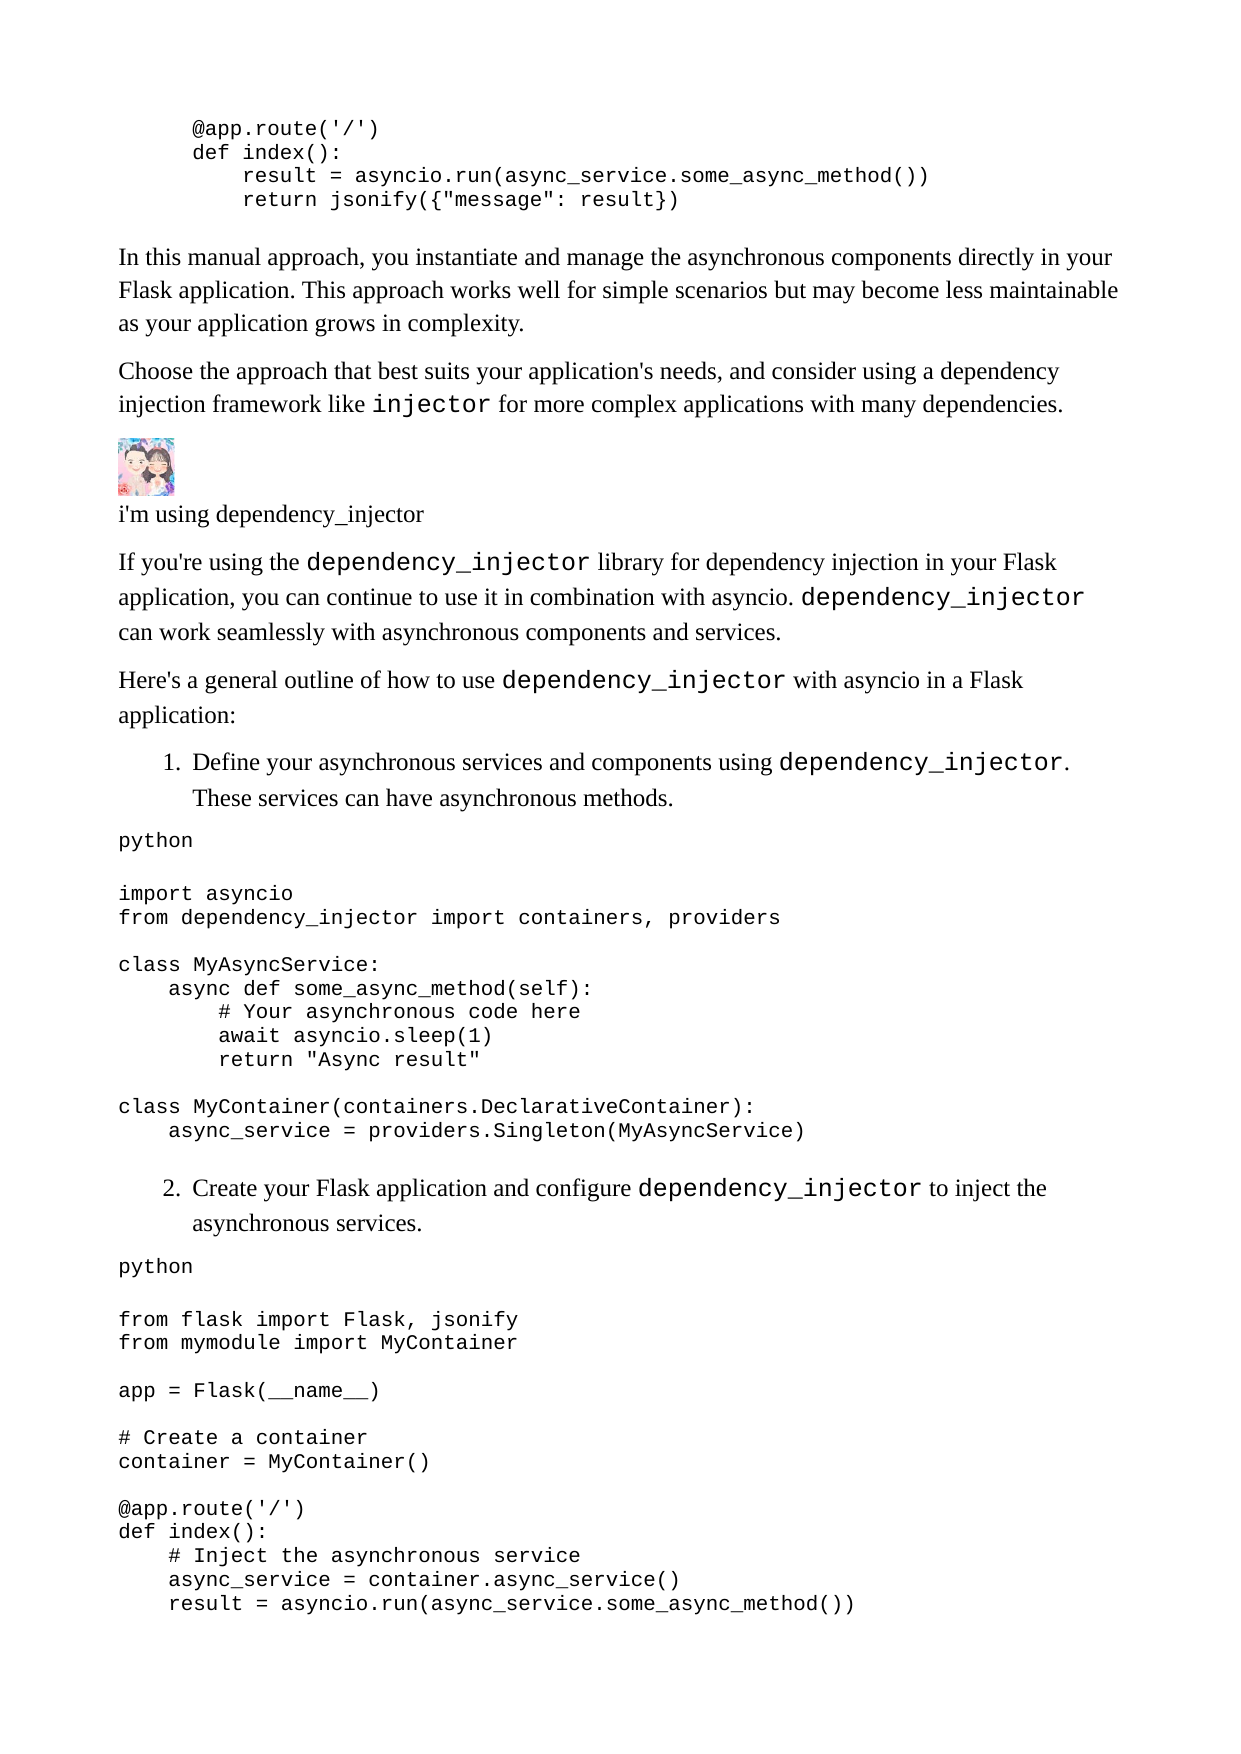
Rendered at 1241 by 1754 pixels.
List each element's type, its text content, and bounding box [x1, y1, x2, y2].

text Choose the approach that best suits your application's needs, and consider using a dependency injection framework like injector for more complex applications with many dependencies. [118, 356, 1122, 420]
text from dependency_injector import containers, providers [118, 907, 1122, 931]
list Define your asynchronous services and components using dependency_injector. These services can have asynchronous methods. [162, 747, 1122, 811]
text import asyncio [118, 883, 1122, 907]
list return jsonify({"message": result}) [162, 189, 1122, 213]
text python [118, 1256, 1122, 1279]
text @app.route('/') [118, 1498, 1122, 1522]
list result = asyncio.run(async_service.some_async_method()) [162, 165, 1122, 189]
text return "Async result" [118, 1049, 1122, 1072]
text app = Flask(__name__) [118, 1380, 1122, 1403]
text result = asyncio.run(async_service.some_async_method()) [118, 1592, 1122, 1616]
text If you're using the dependency_injector library for dependency injection in your Flask application, you can continue to use it in combination with asyncio. dependency_injector can work seamlessly with asynchronous components and services. [118, 547, 1122, 646]
text class MyAsyncService: [118, 954, 1122, 978]
text In this manual approach, you instantiate and manage the asynchronous components directly in your Flask application. This approach works well for simple scenarios but may become less maintainable as your application grows in complexity. [118, 242, 1122, 337]
text python [118, 830, 1122, 854]
text await asyncio.sleep(1) [118, 1025, 1122, 1049]
list @app.route('/') [162, 118, 1122, 142]
text Here's a general outline of how to use dependency_injector with asyncio in a Flask application: [118, 665, 1122, 729]
text from flask import Flask, jsonify [118, 1309, 1122, 1332]
text async_service = providers.Singleton(MyAsyncService) [118, 1120, 1122, 1143]
picture [118, 438, 175, 496]
text async_service = container.async_service() [118, 1569, 1122, 1592]
text # Inject the asynchronous service [118, 1545, 1122, 1569]
list Create your Flask application and configure dependency_injector to inject the asynchronous services. [162, 1173, 1122, 1237]
text # Create a container [118, 1427, 1122, 1451]
text async def some_async_method(self): [118, 978, 1122, 1002]
text from mymodule import MyContainer [118, 1332, 1122, 1356]
text i'm using dependency_injector [118, 499, 1122, 528]
text # Your asynchronous code here [118, 1002, 1122, 1025]
text def index(): [118, 1522, 1122, 1545]
text class MyContainer(containers.DeclarativeContainer): [118, 1096, 1122, 1120]
text container = MyContainer() [118, 1451, 1122, 1474]
list def index(): [162, 142, 1122, 165]
